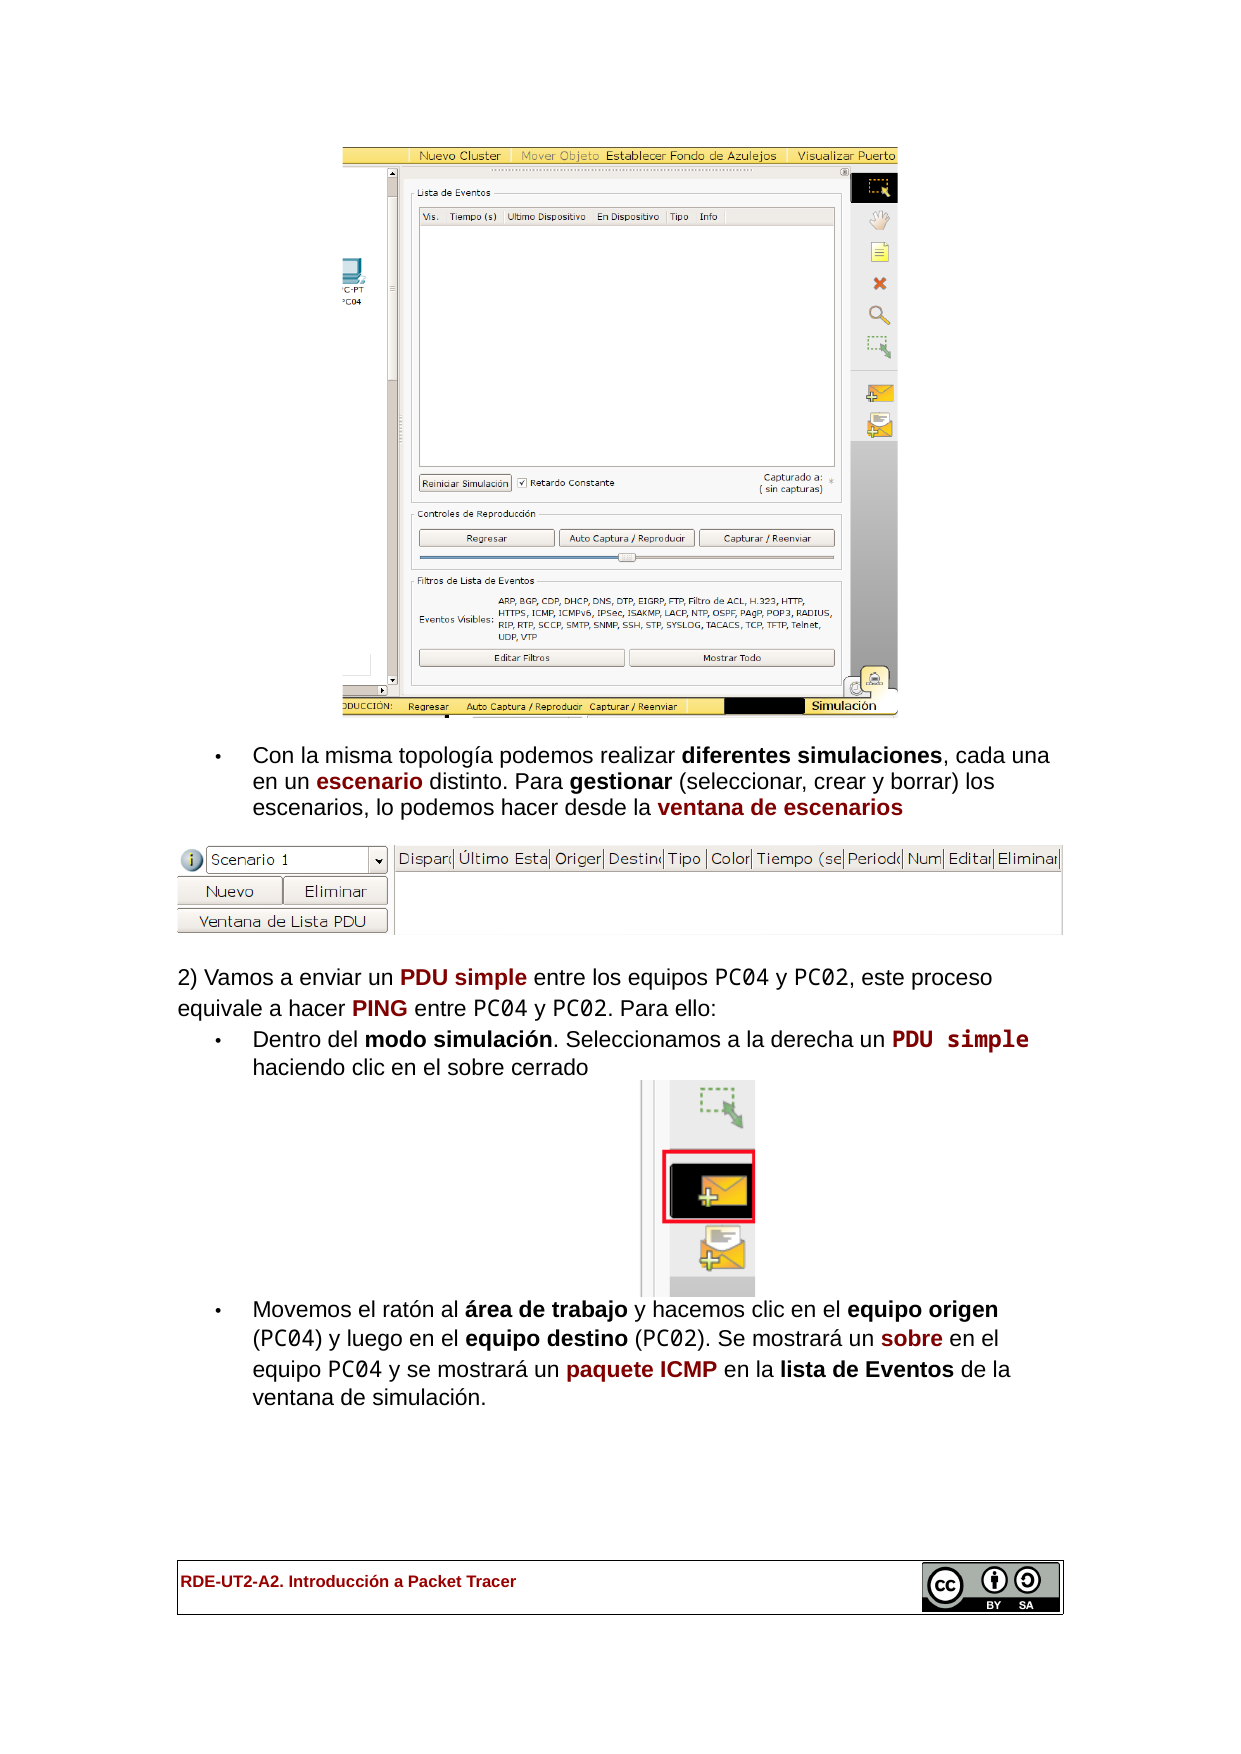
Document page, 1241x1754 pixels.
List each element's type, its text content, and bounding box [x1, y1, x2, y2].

picture [342, 147, 898, 718]
list Movemos el ratón al área de trabajo y hacemos clic en el equipo origen (PC04) y luego en el equipo destino (PC02). Se mostrará un sobre en el equipo PC04 y se mostrará un paquete ICMP en la lista de Eventos de la ventana de simulación. [215, 1080, 1063, 1410]
picture [922, 1562, 1060, 1612]
list Dentro del modo simulación. Seleccionamos a la derecha un PDU simple haciendo clic en el sobre cerrado [215, 1023, 1063, 1080]
list Con la misma topología podemos realizar diferentes simulaciones, cada una en un escenario distinto. Para gestionar (seleccionar, crear y borrar) los escenarios, lo podemos hacer desde la ventana de escenarios [215, 743, 1063, 820]
picture [177, 845, 1063, 935]
text 2) Vamos a enviar un PDU simple entre los equipos PC04 y PC02, este proceso equivale a hacer PING entre PC04 y PC02. Para ello: [177, 961, 1063, 1023]
picture [484, 1080, 756, 1297]
